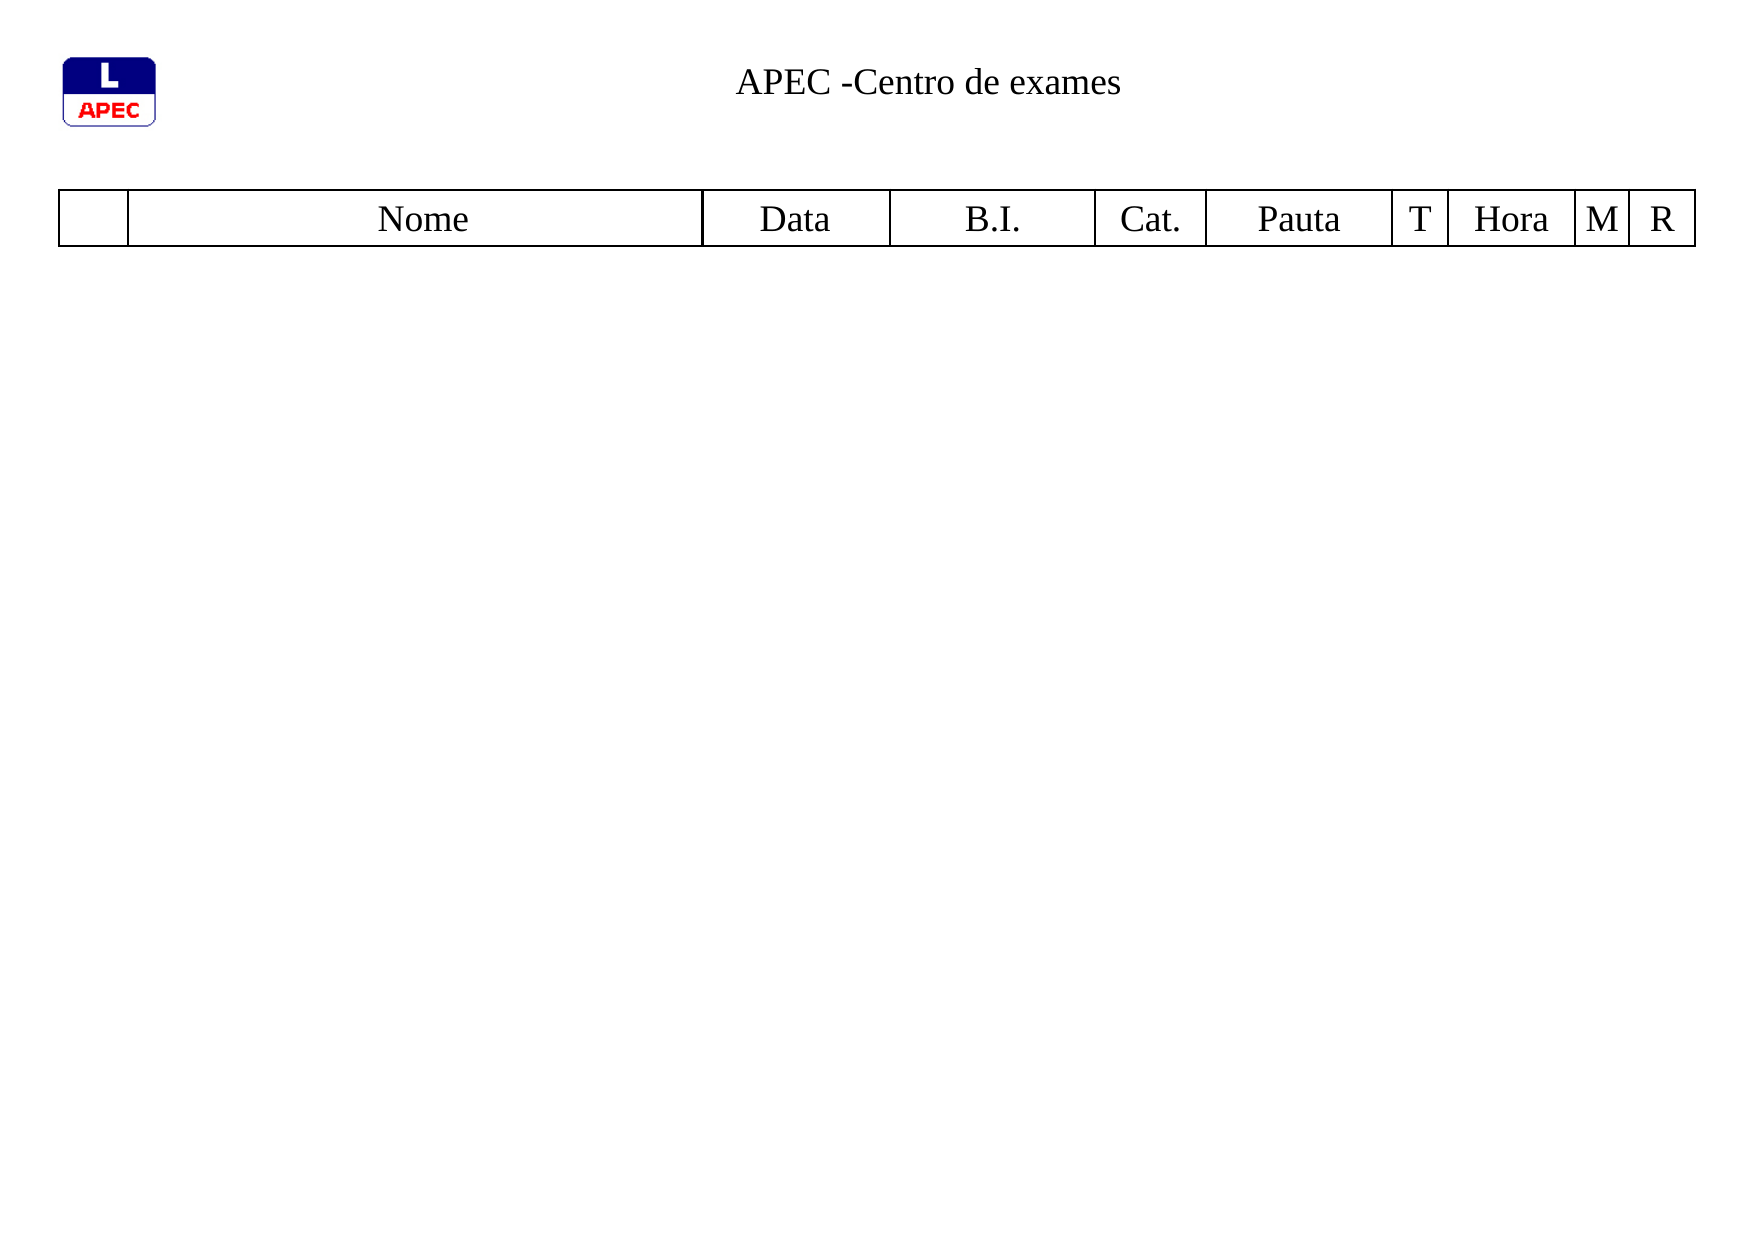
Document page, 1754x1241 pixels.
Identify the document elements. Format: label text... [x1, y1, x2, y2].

table_header Cat. [1096, 191, 1205, 245]
table_header B.I. [891, 191, 1094, 245]
text APEC -Centro de exames [163, 59, 1695, 102]
table_header Data [704, 191, 889, 245]
table_header M [1576, 191, 1628, 245]
table_header T [1393, 191, 1447, 245]
picture [58, 53, 163, 132]
table_header [60, 191, 127, 245]
table_header R [1630, 191, 1694, 245]
table_header Nome [129, 191, 701, 245]
table_header Pauta [1207, 191, 1391, 245]
table_header Hora [1449, 191, 1574, 245]
